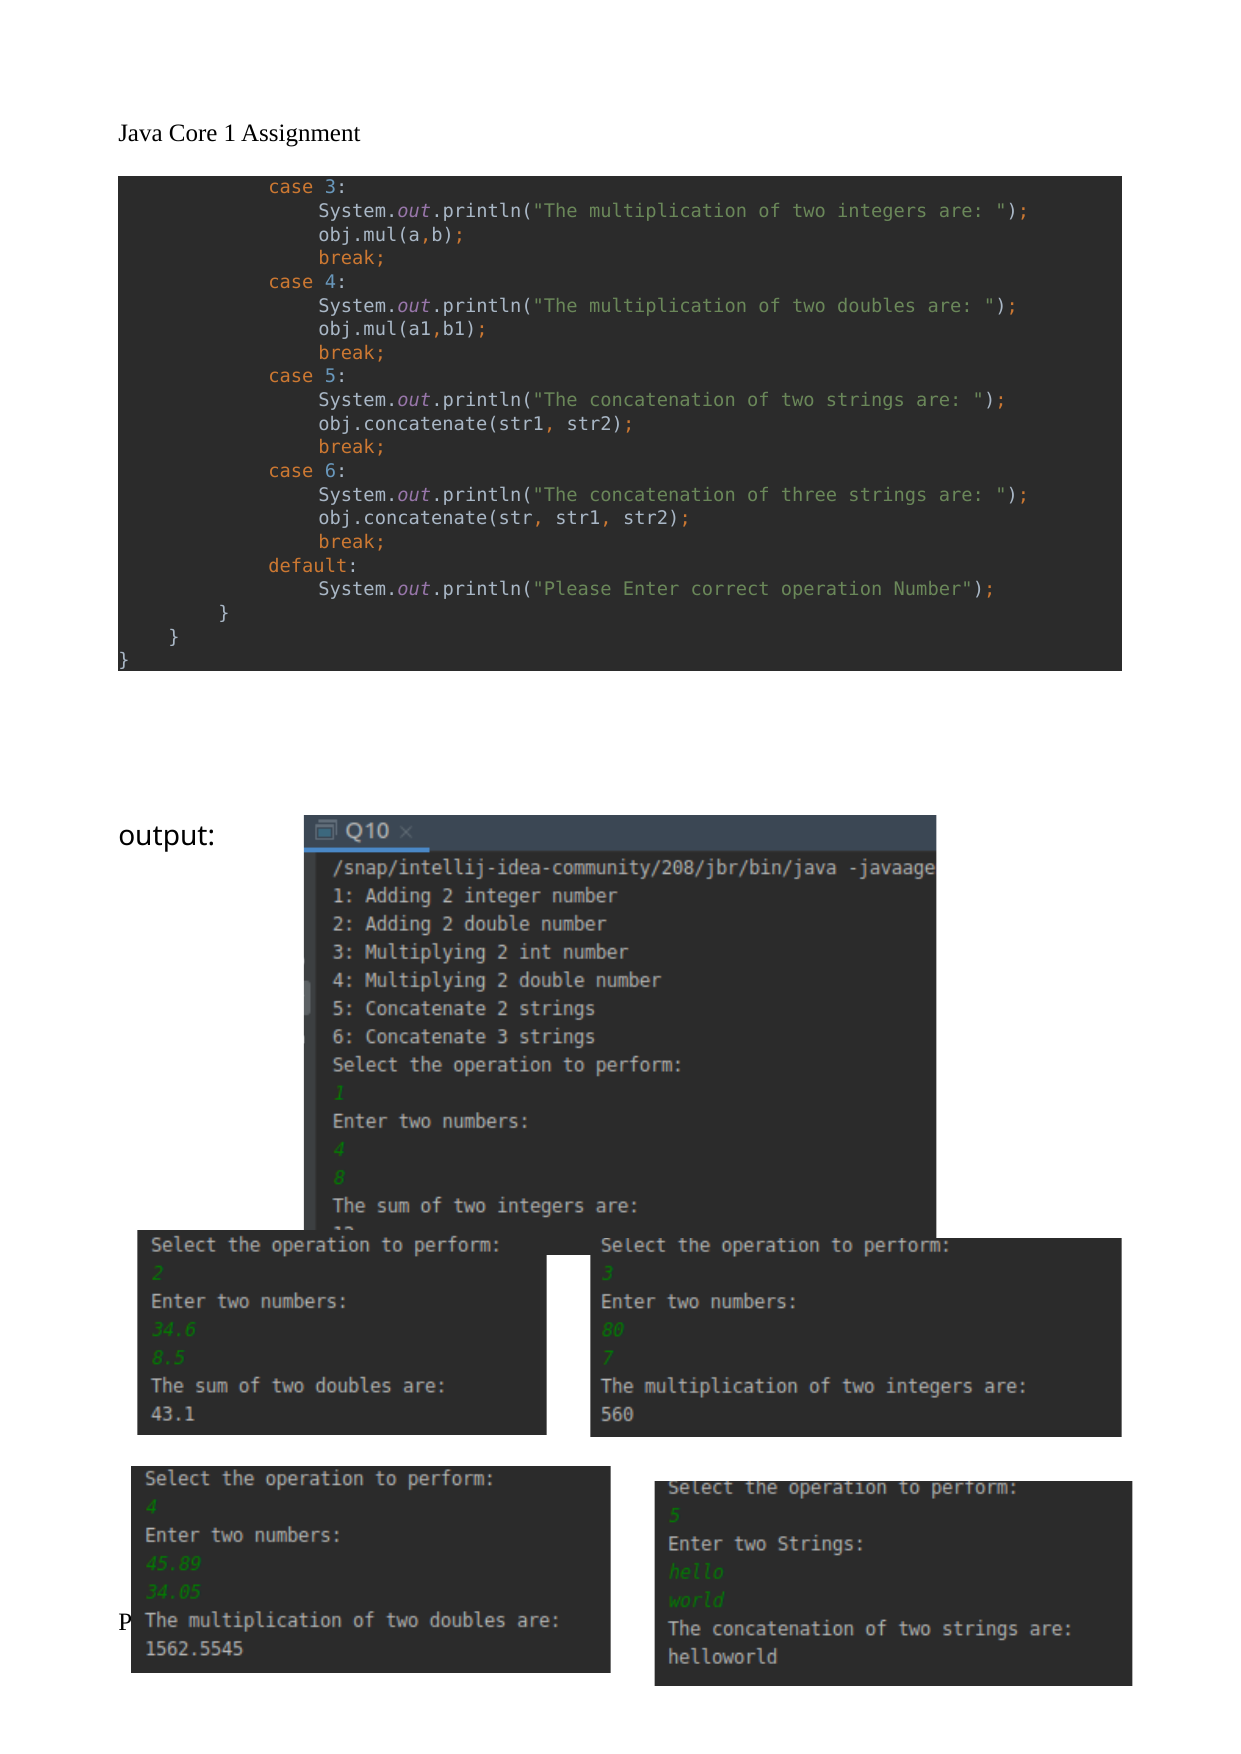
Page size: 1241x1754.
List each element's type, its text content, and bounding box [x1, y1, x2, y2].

text System.out.println("The multiplication of two integers are: "); [118, 200, 1122, 224]
text case 6: [118, 460, 1122, 484]
picture [137, 815, 1122, 1437]
text obj.concatenate(str1, str2); [118, 413, 1122, 436]
text [937, 816, 1122, 854]
text System.out.println("Please Enter correct operation Number"); [118, 578, 1122, 602]
text obj.mul(a1,b1); [118, 318, 1122, 342]
text System.out.println("The concatenation of two strings are: "); [118, 389, 1122, 413]
text case 3: [118, 176, 1122, 200]
text System.out.println("The multiplication of two doubles are: "); [118, 294, 1122, 318]
text output: [118, 816, 303, 854]
text break; [118, 342, 1122, 366]
text break; [118, 531, 1122, 555]
text System.out.println("The concatenation of three strings are: "); [118, 484, 1122, 507]
text case 5: [118, 366, 1122, 389]
text case 4: [118, 271, 1122, 294]
text } [118, 649, 1122, 671]
picture [654, 1481, 1133, 1686]
picture [131, 1466, 611, 1673]
text break; [118, 247, 1122, 271]
text } [118, 626, 1122, 649]
text } [118, 602, 1122, 626]
text obj.concatenate(str, str1, str2); [118, 507, 1122, 531]
text obj.mul(a,b); [118, 224, 1122, 247]
text break; [118, 436, 1122, 460]
text default: [118, 555, 1122, 578]
